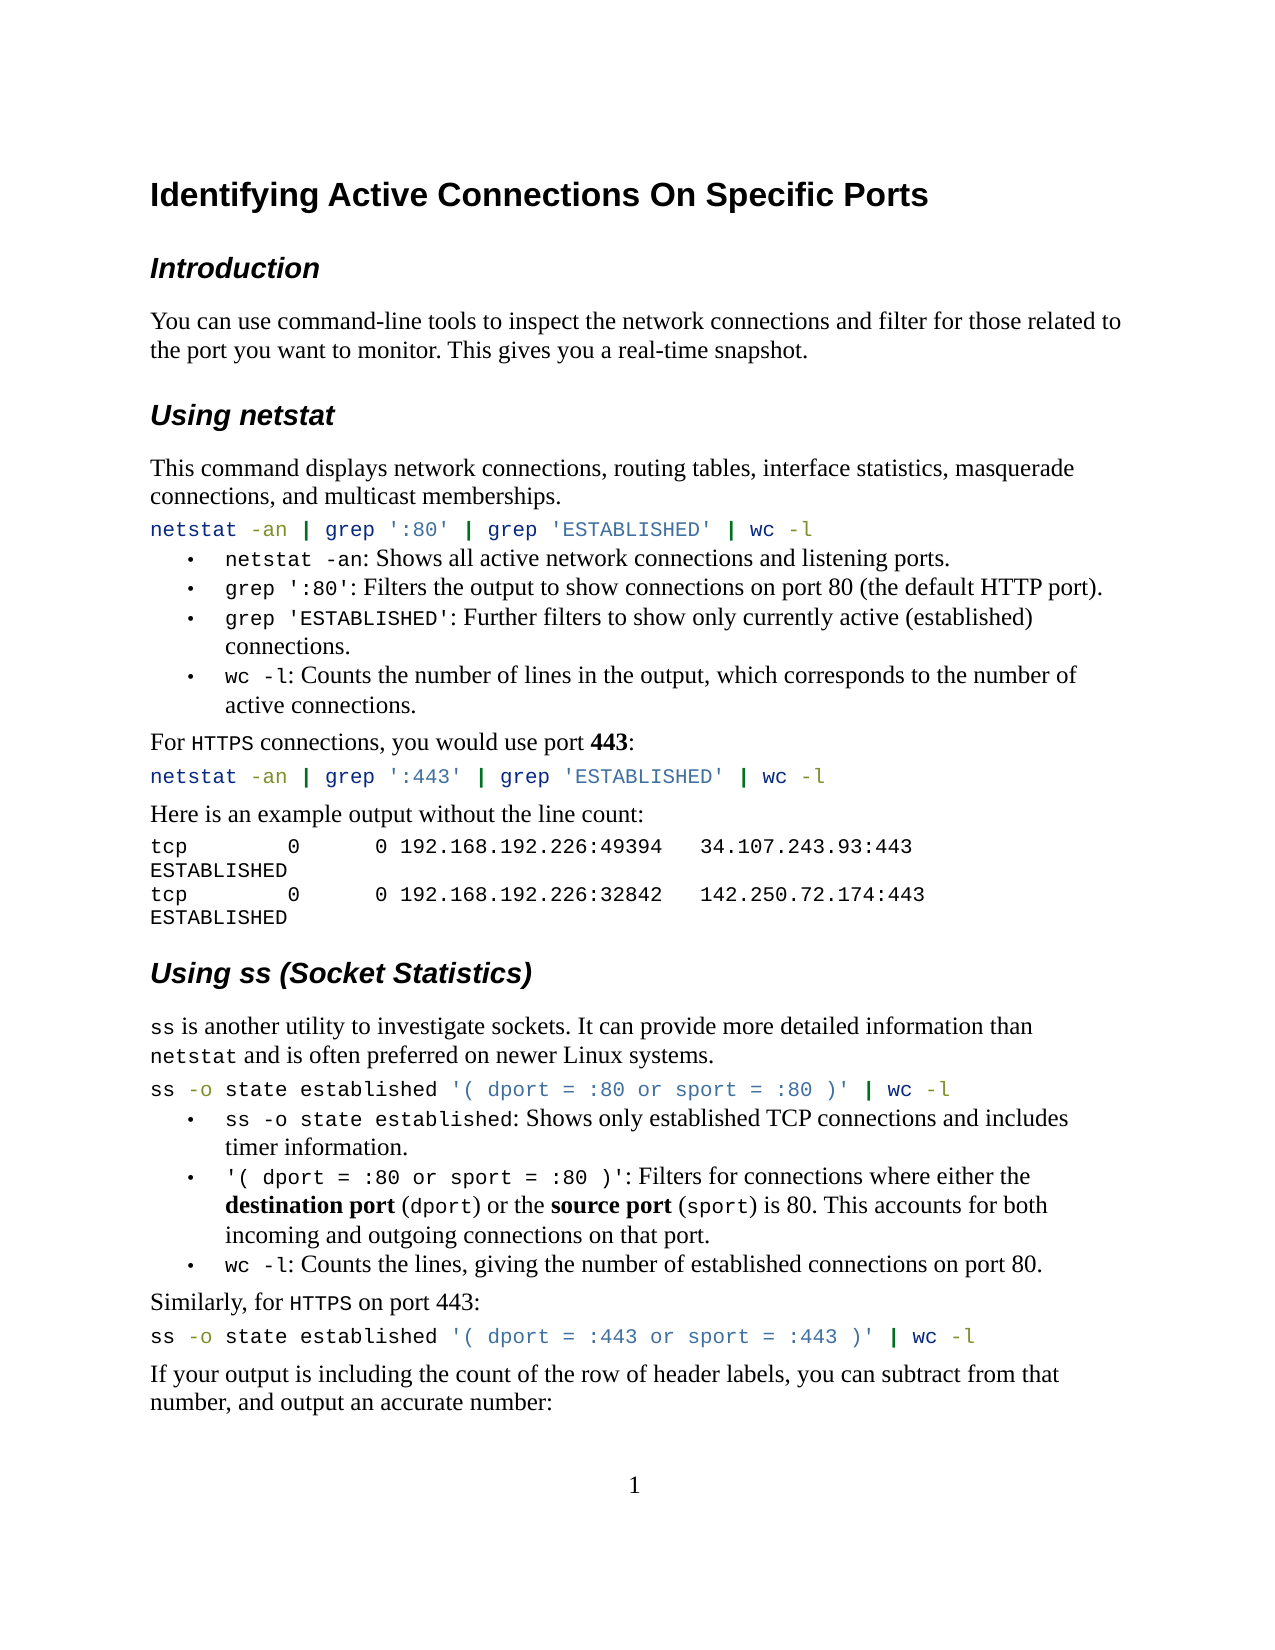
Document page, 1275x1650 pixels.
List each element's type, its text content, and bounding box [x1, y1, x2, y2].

text Here is an example output without the line count: [150, 799, 1125, 827]
text netstat -an | grep ':443' | grep 'ESTABLISHED' | wc -l [150, 766, 1125, 790]
text If your output is including the count of the row of header labels, you can subtract from that number, and output an accurate number: [150, 1359, 1125, 1416]
list wc -l: Counts the number of lines in the output, which corresponds to the number of active connections. [187, 660, 1125, 718]
list grep 'ESTABLISHED': Further filters to show only currently active (established) connections. [187, 602, 1125, 660]
subtitle Using ss (Socket Statistics) [150, 956, 1125, 989]
text For HTTPS connections, you would use port 443: [150, 727, 1125, 757]
subtitle Introduction [150, 251, 1125, 285]
subtitle Identifying Active Connections On Specific Ports [150, 175, 1125, 214]
list grep ':80': Filters the output to show connections on port 80 (the default HTTP port). [187, 572, 1125, 602]
text You can use command-line tools to inspect the network connections and filter for those related to the port you want to monitor. This gives you a real-time snapshot. [150, 306, 1125, 364]
text ss -o state established '( dport = :443 or sport = :443 )' | wc -l [150, 1326, 1125, 1350]
list ss -o state established: Shows only established TCP connections and includes timer information. [187, 1103, 1125, 1161]
list '( dport = :80 or sport = :80 )': Filters for connections where either the destination port (dport) or the source port (sport) is 80. This accounts for both incoming and outgoing connections on that port. [187, 1161, 1125, 1249]
text ss -o state established '( dport = :80 or sport = :80 )' | wc -l [150, 1079, 1125, 1103]
text tcp 0 0 192.168.192.226:49394 34.107.243.93:443 ESTABLISHED [150, 836, 1125, 884]
subtitle Using netstat [150, 398, 1125, 431]
list wc -l: Counts the lines, giving the number of established connections on port 80. [187, 1249, 1125, 1278]
text This command displays network connections, routing tables, interface statistics, masquerade connections, and multicast memberships. [150, 453, 1125, 510]
text tcp 0 0 192.168.192.226:32842 142.250.72.174:443 ESTABLISHED [150, 884, 1125, 931]
text netstat -an | grep ':80' | grep 'ESTABLISHED' | wc -l [150, 519, 1125, 543]
text Similarly, for HTTPS on port 443: [150, 1287, 1125, 1317]
text ss is another utility to investigate sockets. It can provide more detailed information than netstat and is often preferred on newer Linux systems. [150, 1011, 1125, 1070]
list netstat -an: Shows all active network connections and listening ports. [187, 543, 1125, 572]
